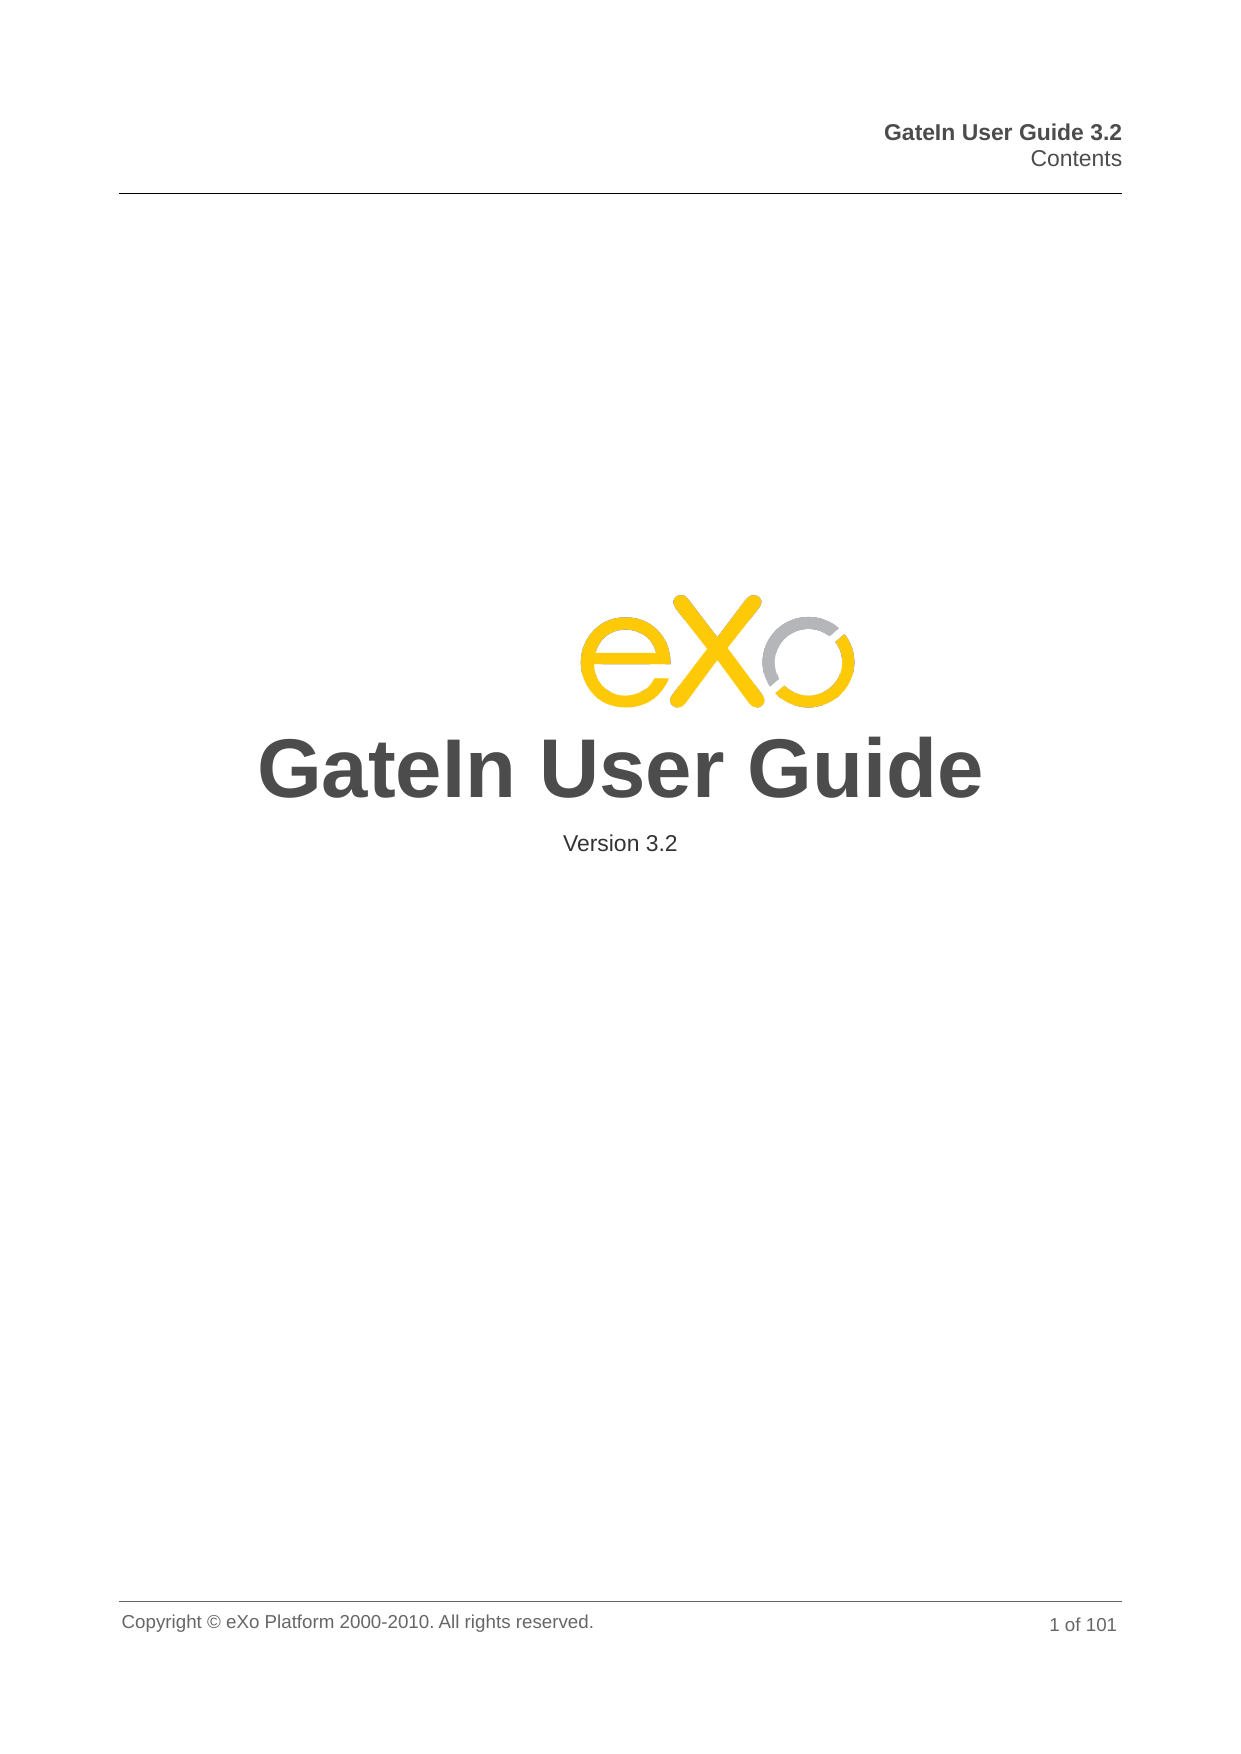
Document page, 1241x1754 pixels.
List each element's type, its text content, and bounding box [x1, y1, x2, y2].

picture [576, 592, 859, 712]
text Version 3.2 [118, 830, 1122, 856]
text GateIn User Guide [118, 599, 1122, 815]
